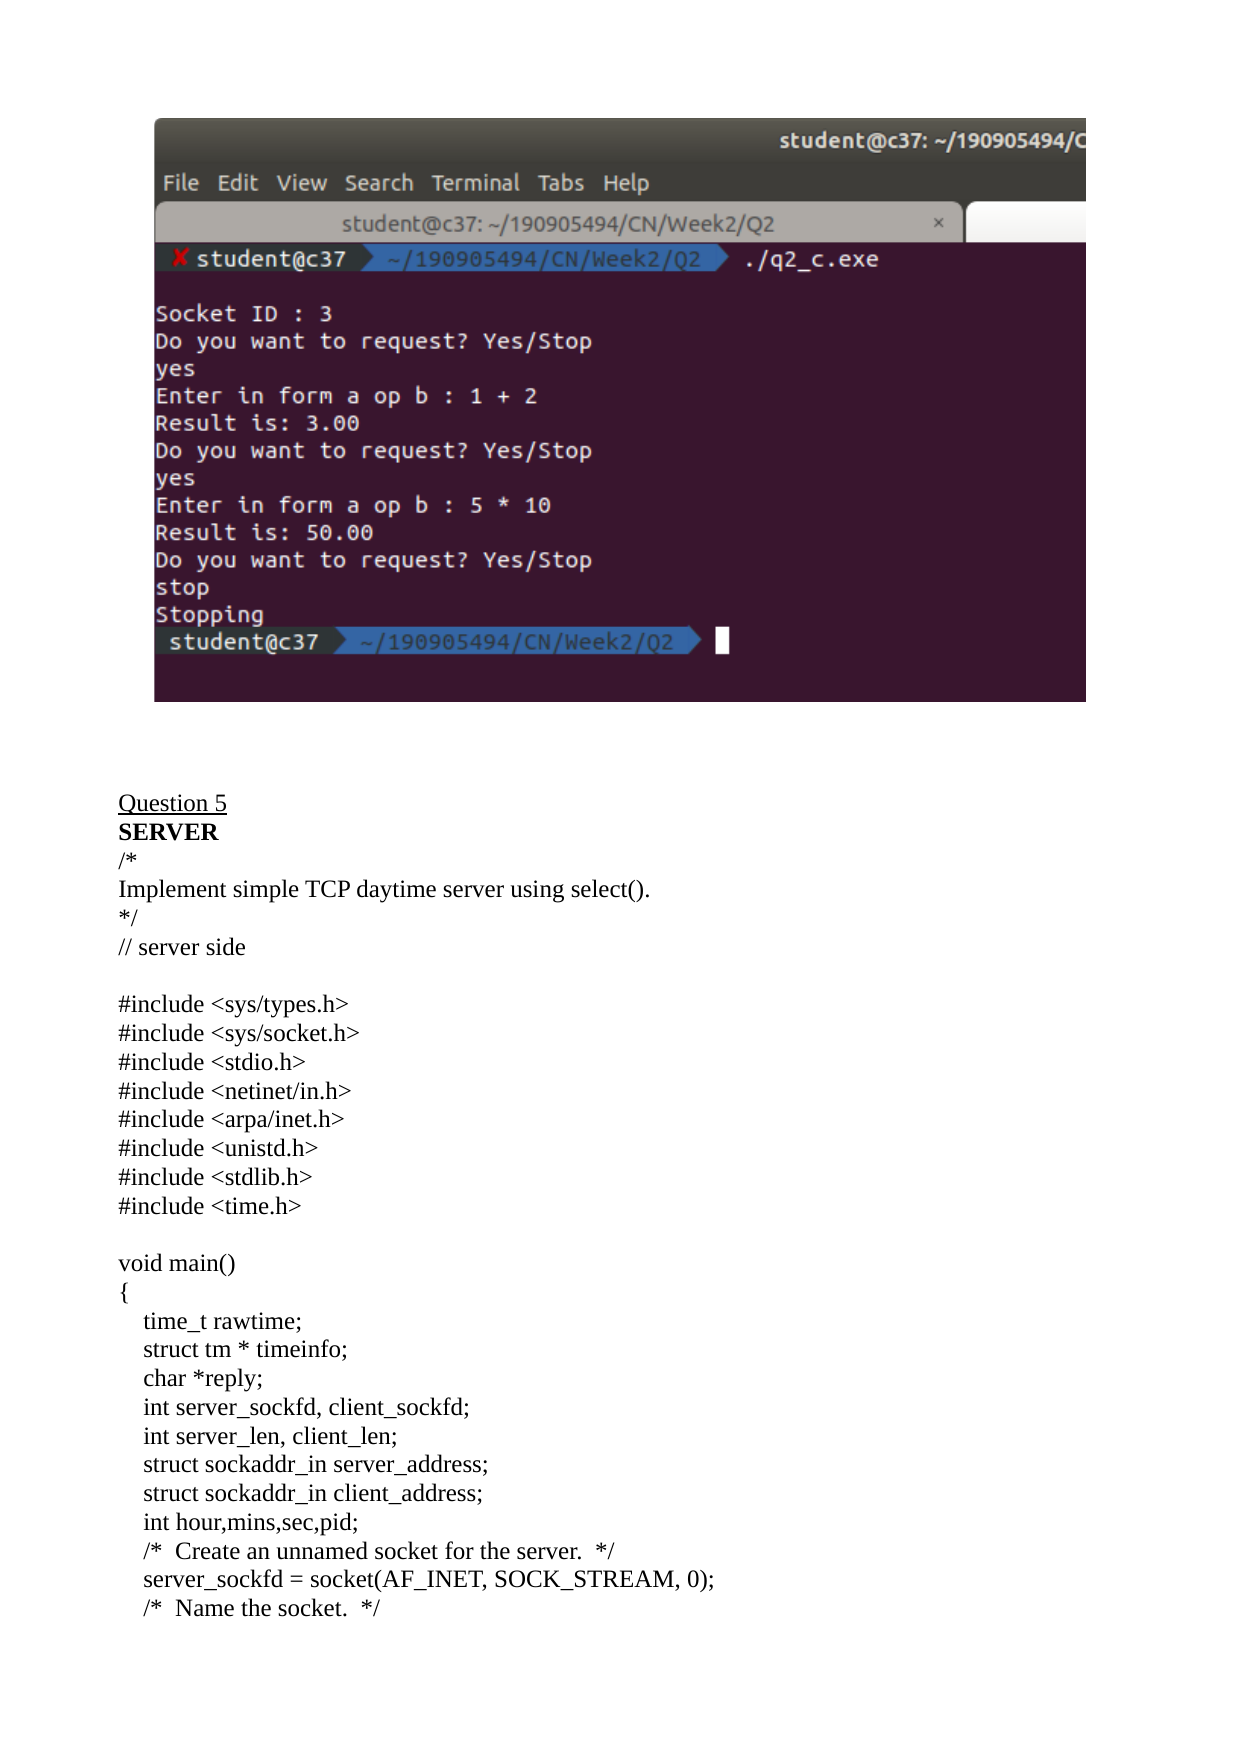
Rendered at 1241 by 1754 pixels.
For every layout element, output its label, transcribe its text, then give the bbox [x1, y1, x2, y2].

text struct sockaddr_in server_address; [118, 1449, 1122, 1478]
text Question 5 [118, 788, 1122, 817]
text Implement simple TCP daytime server using select(). [118, 874, 1122, 903]
text #include <unistd.h> [118, 1133, 1122, 1162]
text #include <netinet/in.h> [118, 1076, 1122, 1104]
picture [154, 118, 1086, 702]
text #include <sys/socket.h> [118, 1018, 1122, 1047]
text /* [118, 846, 1122, 874]
text void main() [118, 1248, 1122, 1277]
text // server side [118, 932, 1122, 961]
text { [118, 1277, 1122, 1306]
text #include <stdio.h> [118, 1047, 1122, 1076]
text struct tm * timeinfo; [118, 1334, 1122, 1363]
text SERVER [118, 817, 1122, 846]
text /* Create an unnamed socket for the server. */ [118, 1536, 1122, 1564]
text int server_len, client_len; [118, 1421, 1122, 1449]
text int server_sockfd, client_sockfd; [118, 1392, 1122, 1421]
text time_t rawtime; [118, 1306, 1122, 1334]
text #include <stdlib.h> [118, 1162, 1122, 1191]
text struct sockaddr_in client_address; [118, 1478, 1122, 1507]
text server_sockfd = socket(AF_INET, SOCK_STREAM, 0); [118, 1564, 1122, 1593]
text /* Name the socket. */ [118, 1593, 1122, 1622]
text char *reply; [118, 1363, 1122, 1392]
text #include <time.h> [118, 1191, 1122, 1219]
text #include <arpa/inet.h> [118, 1104, 1122, 1133]
text int hour,mins,sec,pid; [118, 1507, 1122, 1536]
text #include <sys/types.h> [118, 989, 1122, 1018]
text */ [118, 903, 1122, 932]
